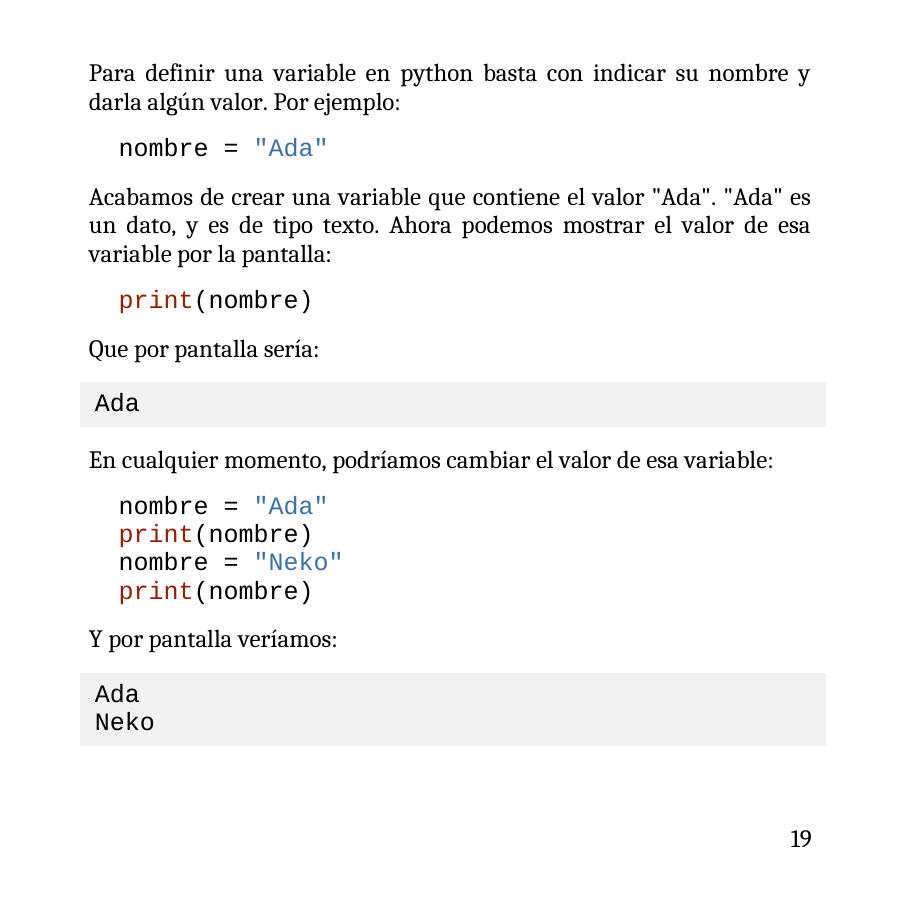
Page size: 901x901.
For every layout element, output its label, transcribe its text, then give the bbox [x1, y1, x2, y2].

text print(nombre) [118, 287, 811, 316]
text Que por pantalla sería: [89, 334, 811, 363]
text Ada Neko [86, 679, 820, 740]
text nombre = "Ada" print(nombre) nombre = "Neko" print(nombre) [118, 493, 811, 607]
text Para definir una variable en python basta con indicar su nombre y darla algún valor. Por ejemplo: [89, 59, 811, 117]
text Acabamos de crear una variable que contiene el valor "Ada". "Ada" es un dato, y es de tipo texto. Ahora podemos mostrar el valor de esa variable por la pantalla: [89, 182, 811, 269]
text nombre = "Ada" [118, 135, 811, 164]
text Y por pantalla veríamos: [89, 625, 811, 654]
text En cualquier momento, podríamos cambiar el valor de esa variable: [89, 446, 811, 474]
text Ada [86, 388, 820, 421]
